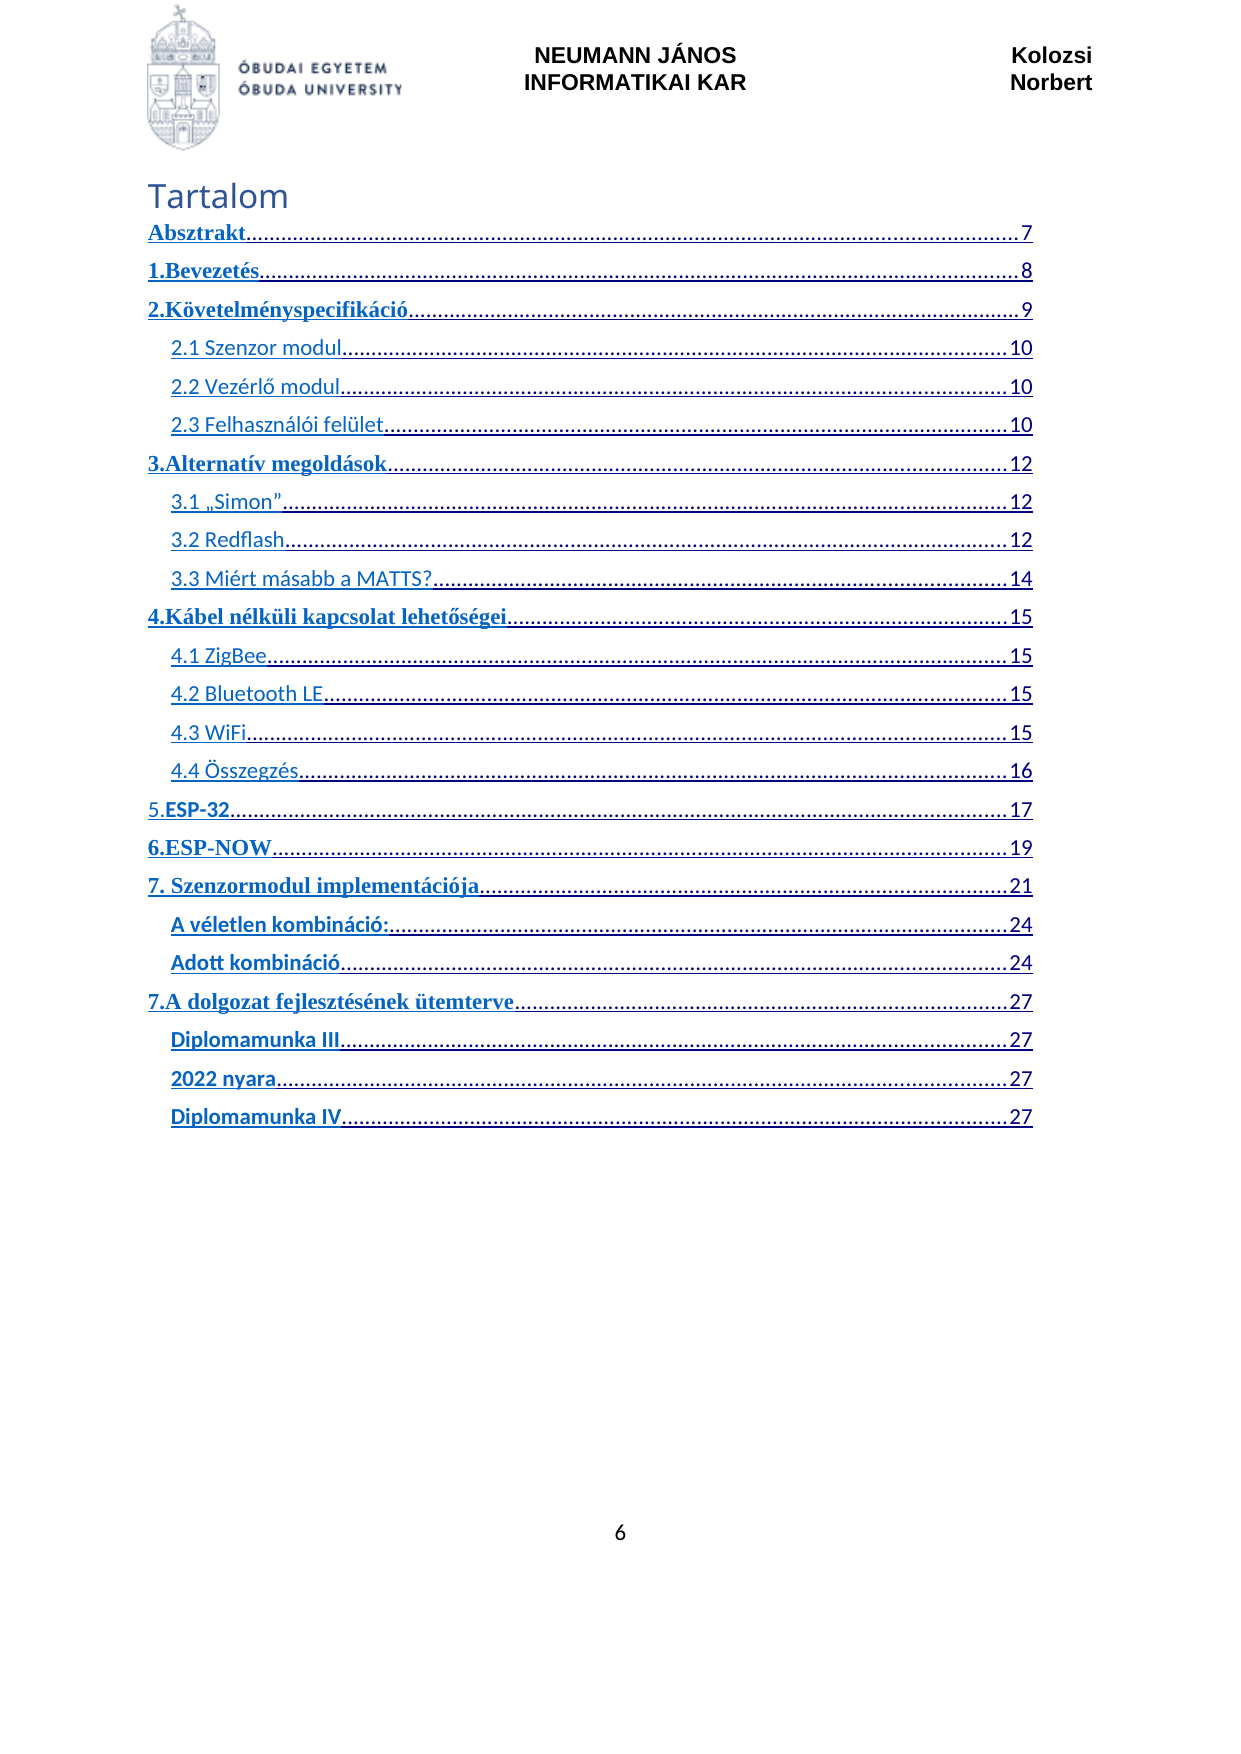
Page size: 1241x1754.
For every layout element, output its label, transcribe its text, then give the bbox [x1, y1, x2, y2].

text 4.2 Bluetooth LE 15 [171, 679, 1092, 707]
text 3.2 Redflash 12 [171, 526, 1092, 554]
text 4.1 ZigBee 15 [171, 641, 1092, 669]
text 7. Szenzormodul implementációja 21 [148, 872, 1092, 899]
text Diplomamunka III 27 [171, 1025, 1092, 1053]
text Diplomamunka IV 27 [171, 1102, 1092, 1130]
text Adott kombináció 24 [171, 948, 1092, 976]
text Absztrakt 7 [148, 218, 1092, 246]
text 1. Bevezetés 8 [148, 257, 1092, 284]
text 3.1 „Simon” 12 [171, 487, 1092, 515]
text 3.3 Miért másabb a MATTS? 14 [171, 564, 1092, 592]
text A véletlen kombináció: 24 [171, 910, 1092, 938]
text 7. A dolgozat fejlesztésének ütemterve 27 [148, 987, 1092, 1015]
text 2. Követelményspecifikáció 9 [148, 295, 1092, 323]
text 4.4 Összegzés 16 [171, 756, 1092, 784]
text 4.3 WiFi 15 [171, 718, 1092, 746]
text 2.3 Felhasználói felület 10 [171, 410, 1092, 438]
text 2022 nyara 27 [171, 1064, 1092, 1092]
text 6. ESP-NOW 19 [148, 833, 1092, 861]
text Tartalom [148, 173, 1092, 218]
text 2.2 Vezérlő modul 10 [171, 372, 1092, 400]
text 3. Alternatív megoldások 12 [148, 449, 1092, 477]
text 5. ESP-32 17 [148, 795, 1092, 823]
text 4. Kábel nélküli kapcsolat lehetőségei 15 [148, 602, 1092, 631]
text 2.1 Szenzor modul 10 [171, 333, 1092, 361]
